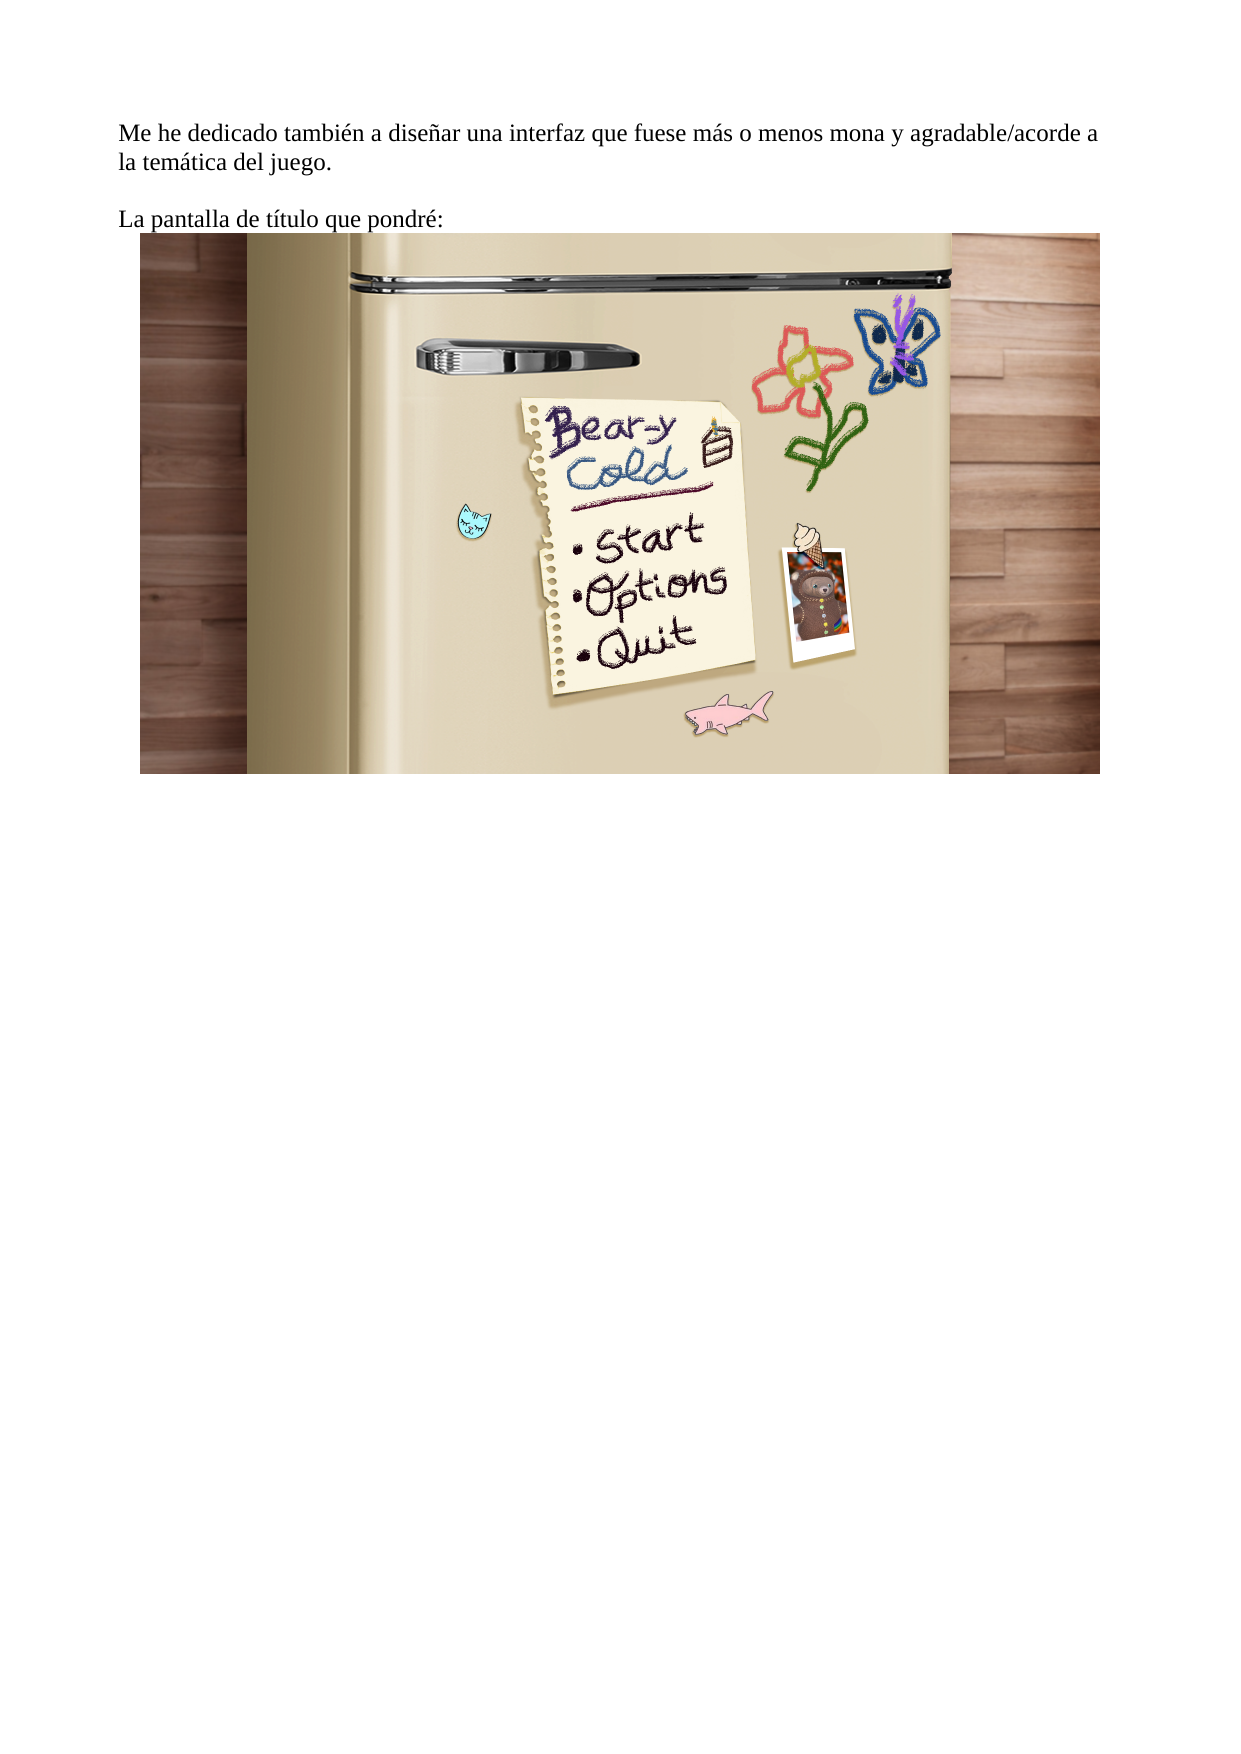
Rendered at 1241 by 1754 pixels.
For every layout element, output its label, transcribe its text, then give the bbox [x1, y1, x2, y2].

text La pantalla de título que pondré: [118, 204, 1122, 233]
picture [140, 233, 1100, 774]
text Me he dedicado también a diseñar una interfaz que fuese más o menos mona y agradable/acorde a la temática del juego. [118, 118, 1122, 176]
